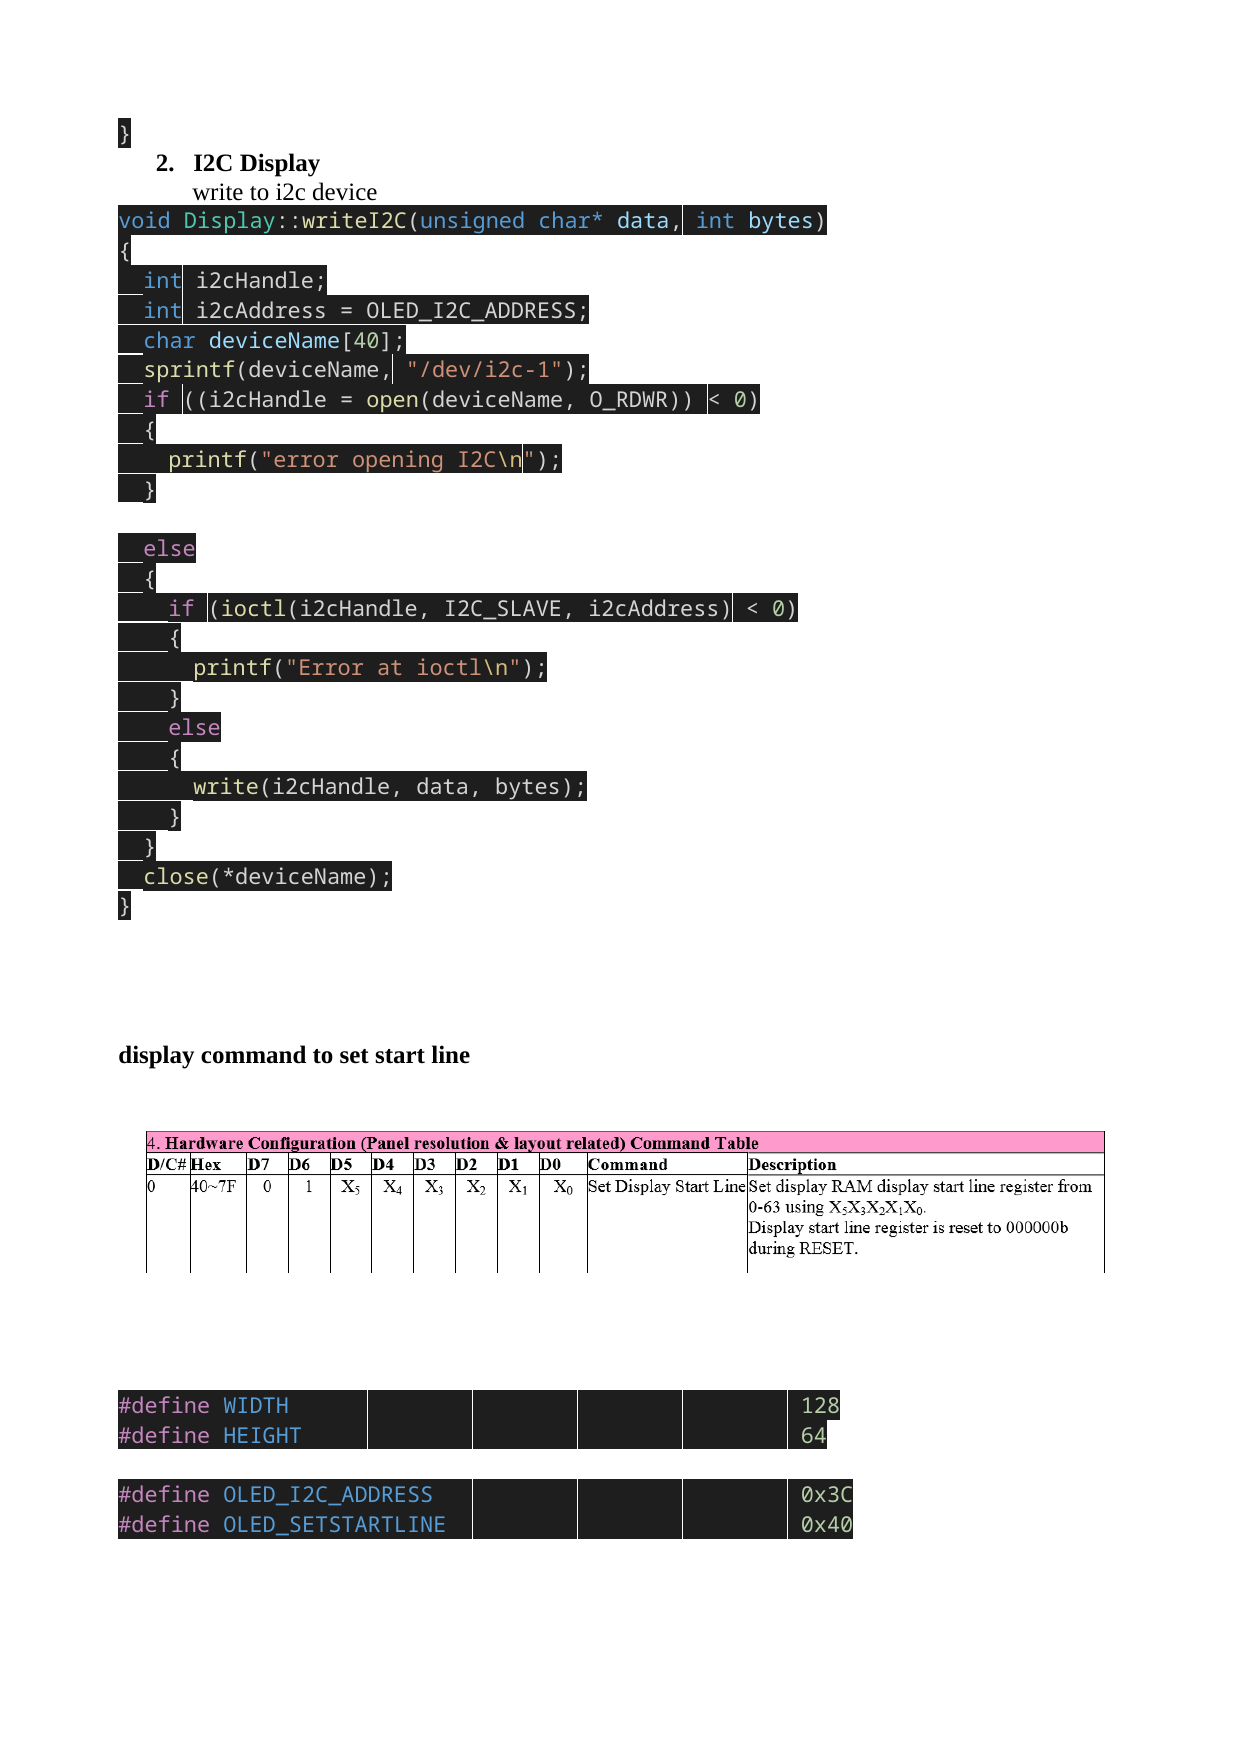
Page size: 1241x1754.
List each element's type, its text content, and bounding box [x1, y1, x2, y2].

text } [118, 891, 1122, 920]
text { [118, 414, 1122, 444]
text write(i2cHandle, data, bytes); [118, 771, 1122, 801]
text { [118, 235, 1122, 265]
text if (ioctl(i2cHandle, I2C_SLAVE, i2cAddress) < 0) [118, 593, 1122, 622]
text else [118, 712, 1122, 742]
text sprintf(deviceName, "/dev/i2c-1"); [118, 354, 1122, 384]
picture [129, 1123, 1119, 1275]
text if ((i2cHandle = open(deviceName, O_RDWR)) < 0) [118, 384, 1122, 414]
text } [118, 118, 1122, 148]
text close(*deviceName); [118, 861, 1122, 891]
text { [118, 563, 1122, 593]
text #define OLED_SETSTARTLINE 0x40 [118, 1509, 1122, 1539]
text { [118, 742, 1122, 771]
text } [118, 831, 1122, 861]
text { [118, 622, 1122, 652]
text else [118, 533, 1122, 563]
text printf("Error at ioctl\n"); [118, 652, 1122, 682]
text #define OLED_I2C_ADDRESS 0x3C [118, 1479, 1122, 1509]
text void Display::writeI2C(unsigned char* data, int bytes) [118, 205, 1122, 235]
list I2C Display [156, 148, 1122, 177]
text #define WIDTH 128 [118, 1390, 1122, 1420]
text #define HEIGHT 64 [118, 1420, 1122, 1449]
text } [118, 801, 1122, 831]
text } [118, 473, 1122, 503]
text } [118, 682, 1122, 712]
text int i2cAddress = OLED_I2C_ADDRESS; [118, 295, 1122, 324]
text int i2cHandle; [118, 265, 1122, 295]
text write to i2c device [118, 177, 1122, 205]
text display command to set start line [118, 1041, 1122, 1069]
text char deviceName[40]; [118, 324, 1122, 354]
text printf("error opening I2C\n"); [118, 444, 1122, 473]
